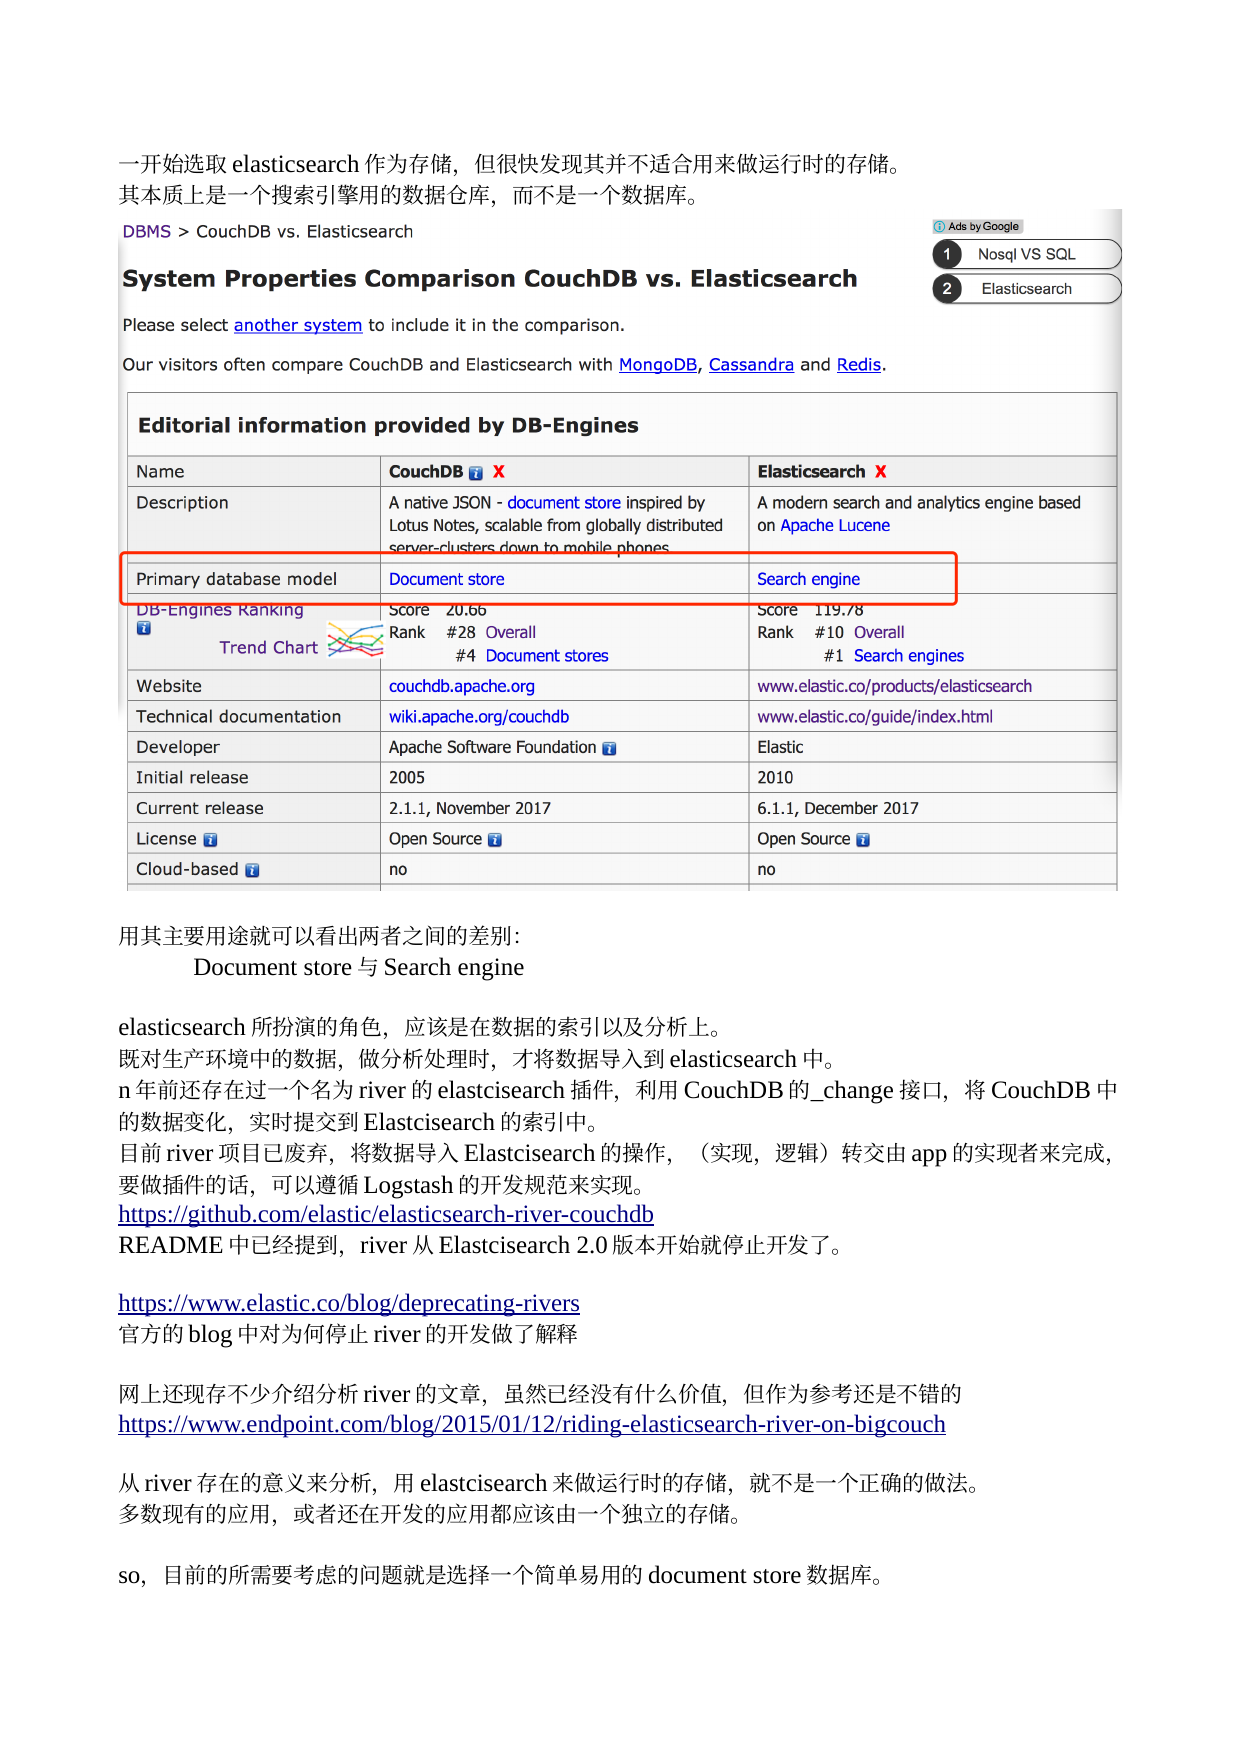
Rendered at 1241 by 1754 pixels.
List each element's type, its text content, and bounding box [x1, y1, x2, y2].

picture [118, 209, 1123, 891]
text https://github.com/elastic/elasticsearch-river-couchdb [118, 1199, 1122, 1228]
text README中已经提到，river从Elastcisearch 2.0版本开始就停止开发了。 [118, 1228, 1122, 1259]
text 官方的blog中对为何停止river的开发做了解释 [118, 1317, 1122, 1348]
text 一开始选取elasticsearch作为存储，但很快发现其并不适合用来做运行时的存储。 [118, 147, 1122, 178]
text 既对生产环境中的数据，做分析处理时，才将数据导入到elasticsearch中。 [118, 1042, 1122, 1073]
text elasticsearch所扮演的角色，应该是在数据的索引以及分析上。 [118, 1011, 1122, 1042]
list Document store与Search engine [156, 950, 1122, 982]
text 从river存在的意义来分析，用elastcisearch来做运行时的存储，就不是一个正确的做法。 [118, 1466, 1122, 1498]
text 其本质上是一个搜索引擎用的数据仓库，而不是一个数据库。 [118, 178, 1122, 209]
text 目前river项目已废弃，将数据导入Elastcisearch的操作，（实现，逻辑）转交由app的实现者来完成，要做插件的话，可以遵循Logstash的开发规范来实现。 [118, 1136, 1122, 1199]
text https://www.elastic.co/blog/deprecating-rivers [118, 1288, 1122, 1317]
text 网上还现存不少介绍分析river的文章，虽然已经没有什么价值，但作为参考还是不错的 [118, 1377, 1122, 1409]
text n年前还存在过一个名为river的elastcisearch插件，利用CouchDB的_change接口，将CouchDB中的数据变化，实时提交到Elastcisearch的索引中。 [118, 1073, 1122, 1136]
text https://www.endpoint.com/blog/2015/01/12/riding-elasticsearch-river-on-bigcouch [118, 1409, 1122, 1437]
text so，目前的所需要考虑的问题就是选择一个简单易用的document store数据库。 [118, 1558, 1122, 1589]
text 用其主要用途就可以看出两者之间的差别： [118, 919, 1122, 950]
text 多数现有的应用，或者还在开发的应用都应该由一个独立的存储。 [118, 1498, 1122, 1529]
